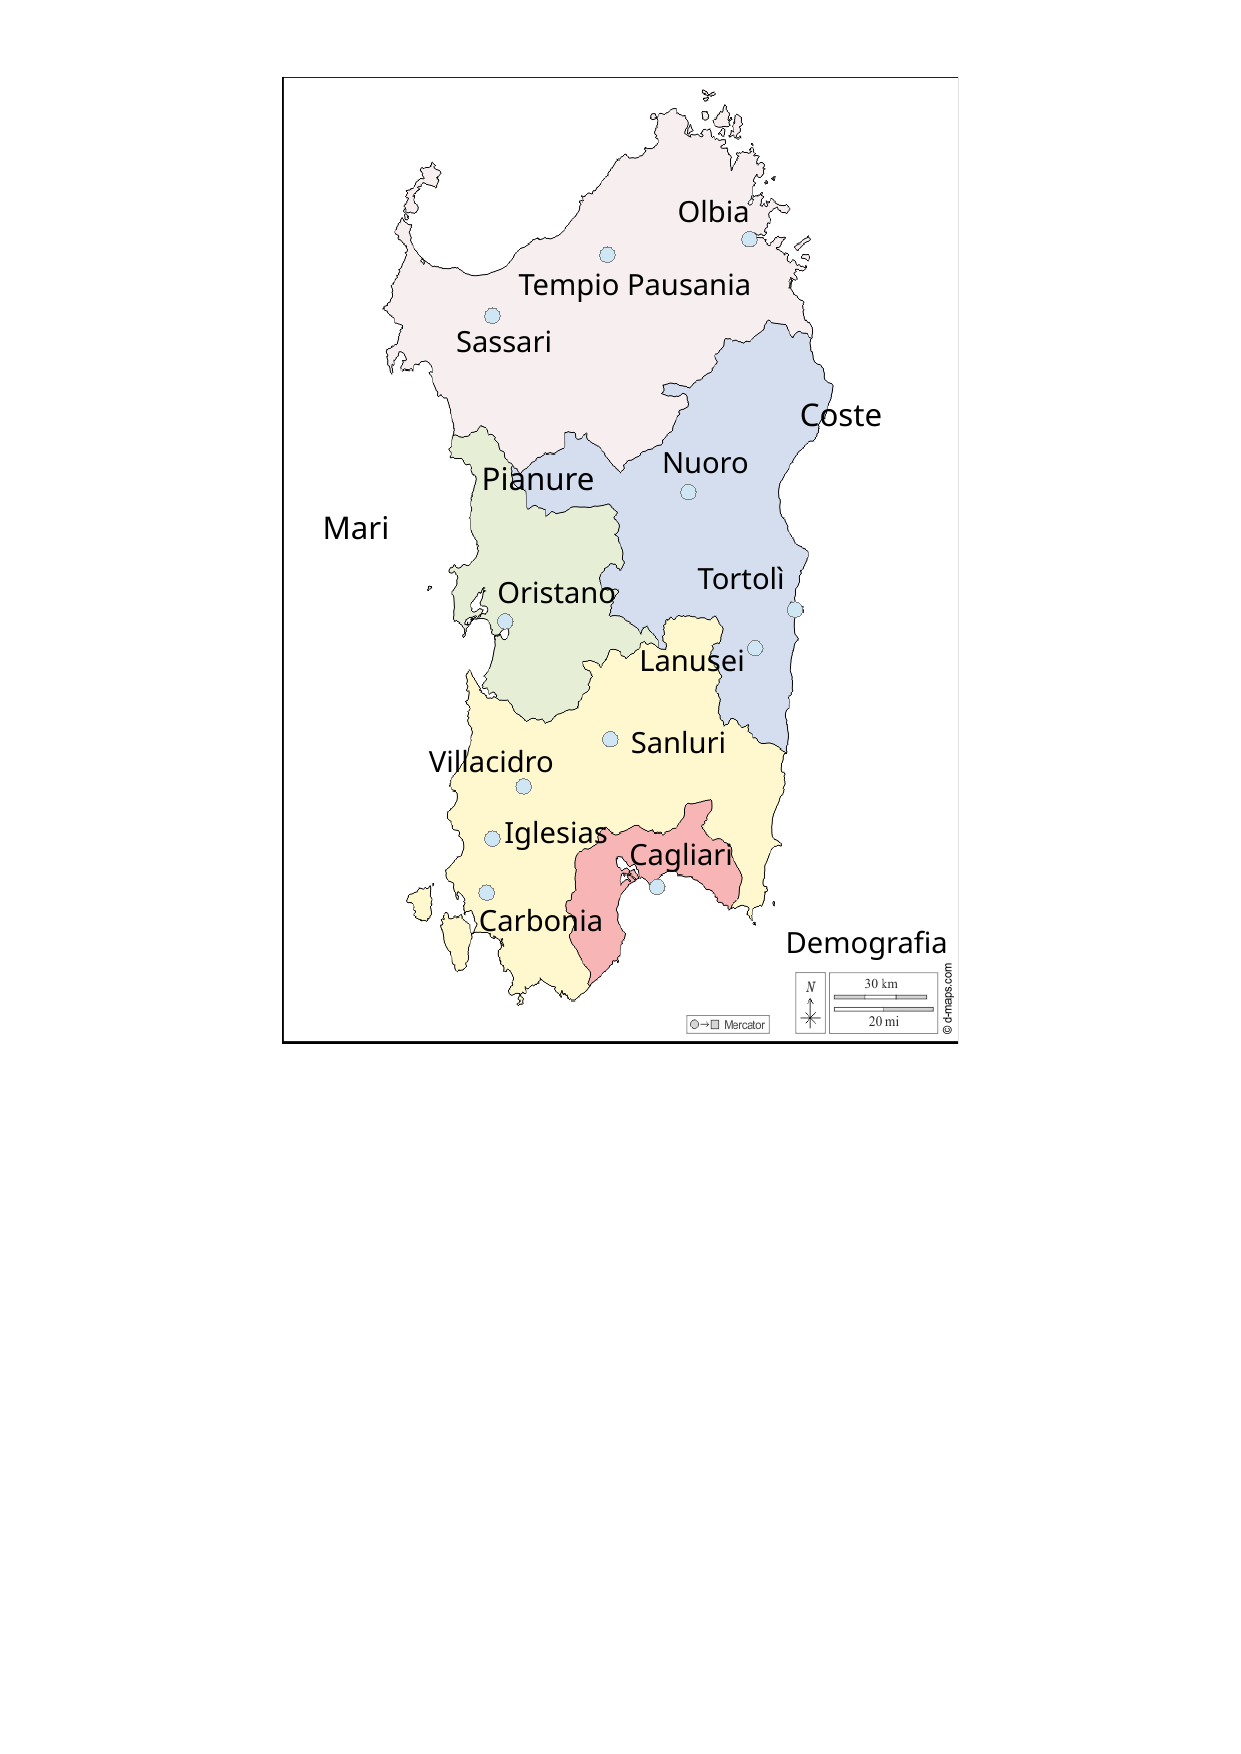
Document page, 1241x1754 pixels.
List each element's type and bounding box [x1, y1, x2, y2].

picture [282, 77, 959, 1044]
